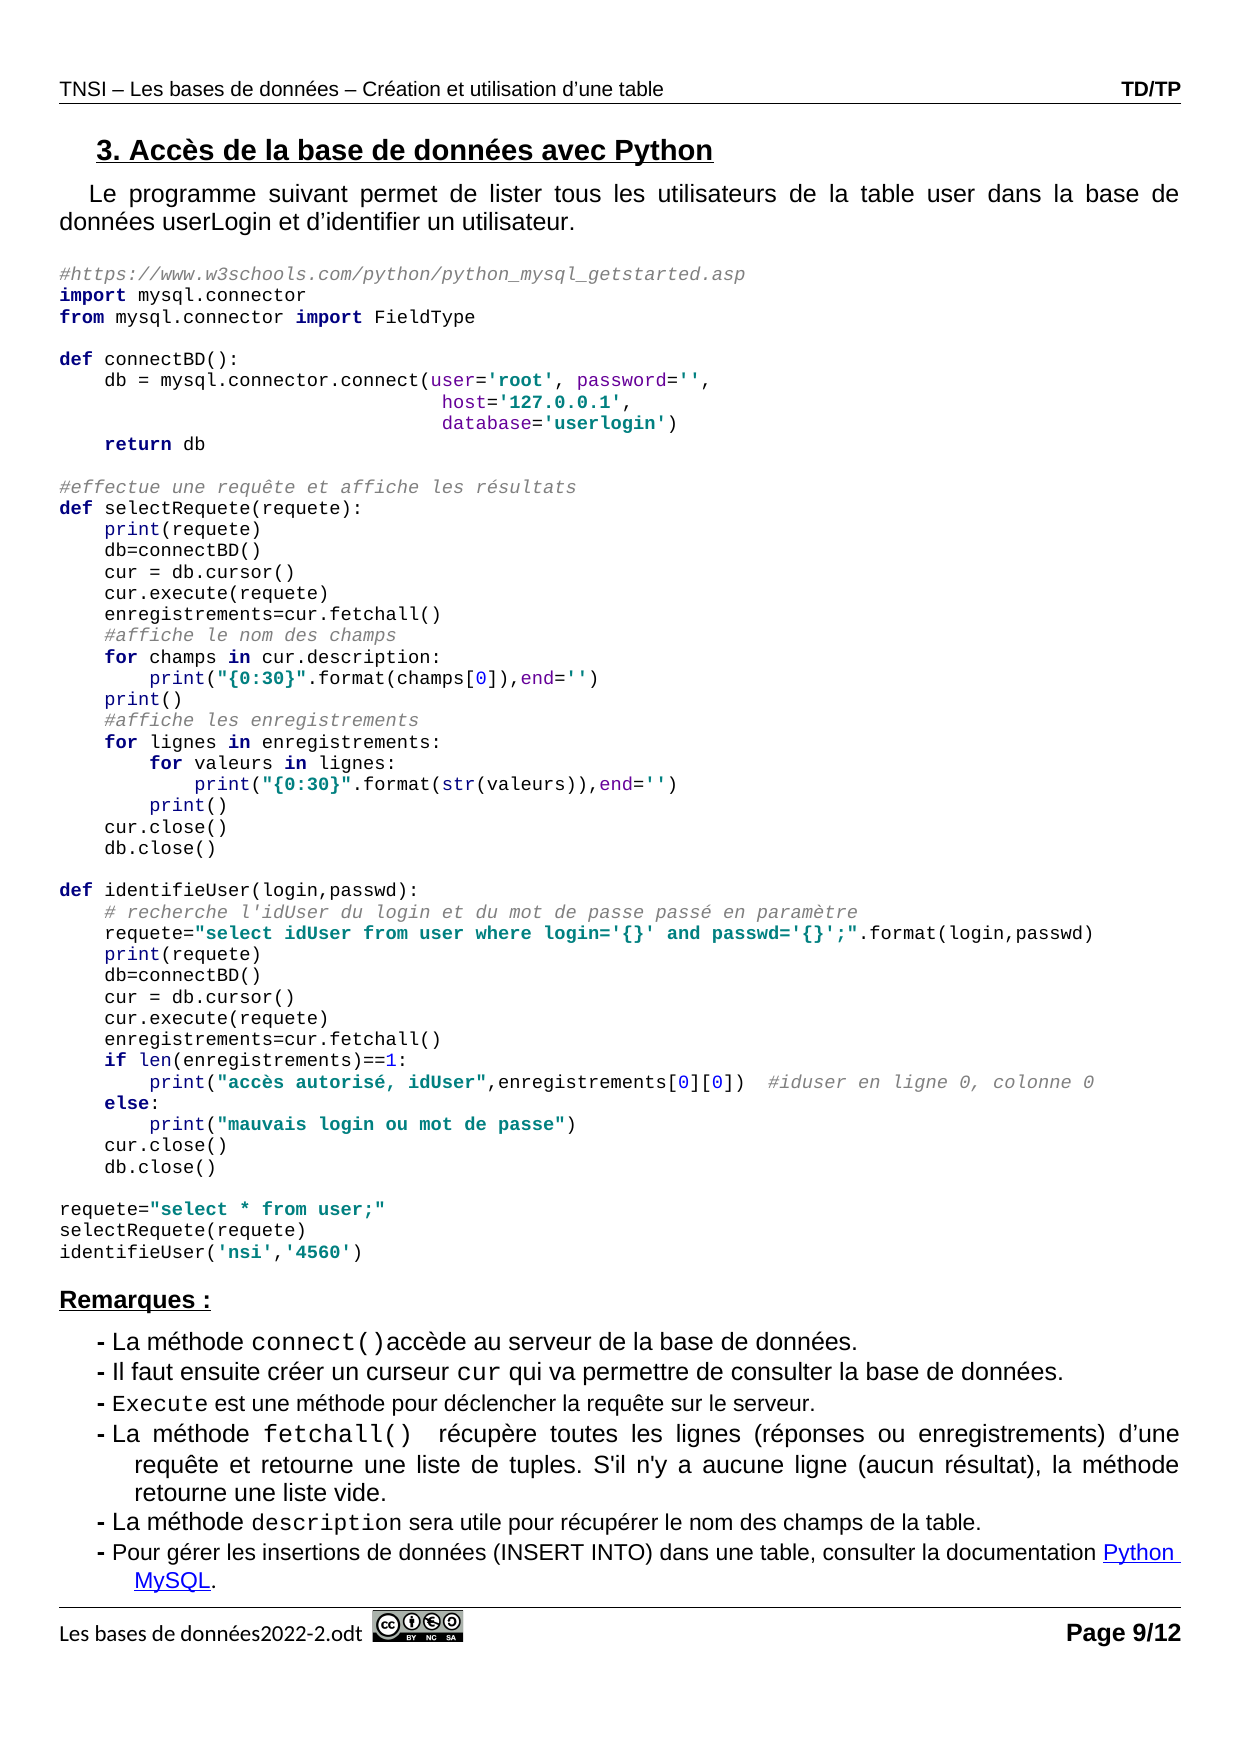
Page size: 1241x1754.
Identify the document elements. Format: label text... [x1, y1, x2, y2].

list Il faut ensuite créer un curseur cur qui va permettre de consulter la base de données. [97, 1357, 1181, 1388]
list Execute est une méthode pour déclencher la requête sur le serveur. [97, 1388, 1181, 1419]
list Pour gérer les insertions de données (INSERT INTO) dans une table, consulter la documentation Python MySQL. [97, 1537, 1181, 1594]
text Remarques : [59, 1285, 1181, 1314]
list La méthode description sera utile pour récupérer le nom des champs de la table. [97, 1507, 1181, 1537]
text #https://www.w3schools.com/python/python_mysql_getstarted.asp import mysql.connector from mysql.connector import FieldType def connectBD(): db = mysql.connector.connect(user='root', password='', host='127.0.0.1', database='userlogin') return db [59, 265, 1181, 456]
text Le programme suivant permet de lister tous les utilisateurs de la table user dans la base de données userLogin et d’identifier un utilisateur. [59, 179, 1181, 236]
picture [372, 1610, 464, 1642]
text def identifieUser(login,passwd): # recherche l'idUser du login et du mot de passe passé en paramètre requete="select idUser from user where login='{}' and passwd='{}';".format(login,passwd) print(requete) db=connectBD() cur = db.cursor() cur.execute(requete) enregistrements=cur.fetchall() if len(enregistrements)==1: print("accès autorisé, idUser",enregistrements[0][0]) #iduser en ligne 0, colonne 0 else: print("mauvais login ou mot de passe") cur.close() db.close() requete="select * from user;" selectRequete(requete) identifieUser('nsi','4560') [59, 860, 1181, 1264]
list Accès de la base de données avec Python [96, 133, 1181, 166]
list La méthode connect()accède au serveur de la base de données. [97, 1326, 1181, 1357]
list La méthode fetchall() récupère toutes les lignes (réponses ou enregistrements) d’une requête et retourne une liste de tuples. S'il n'y a aucune ligne (aucun résultat), la méthode retourne une liste vide. [97, 1419, 1181, 1507]
text #effectue une requête et affiche les résultats def selectRequete(requete): print(requete) db=connectBD() cur = db.cursor() cur.execute(requete) enregistrements=cur.fetchall() #affiche le nom des champs for champs in cur.description: print("{0:30}".format(champs[0]),end='') print() #affiche les enregistrements for lignes in enregistrements: for valeurs in lignes: print("{0:30}".format(str(valeurs)),end='') print() cur.close() db.close() [59, 456, 1181, 860]
